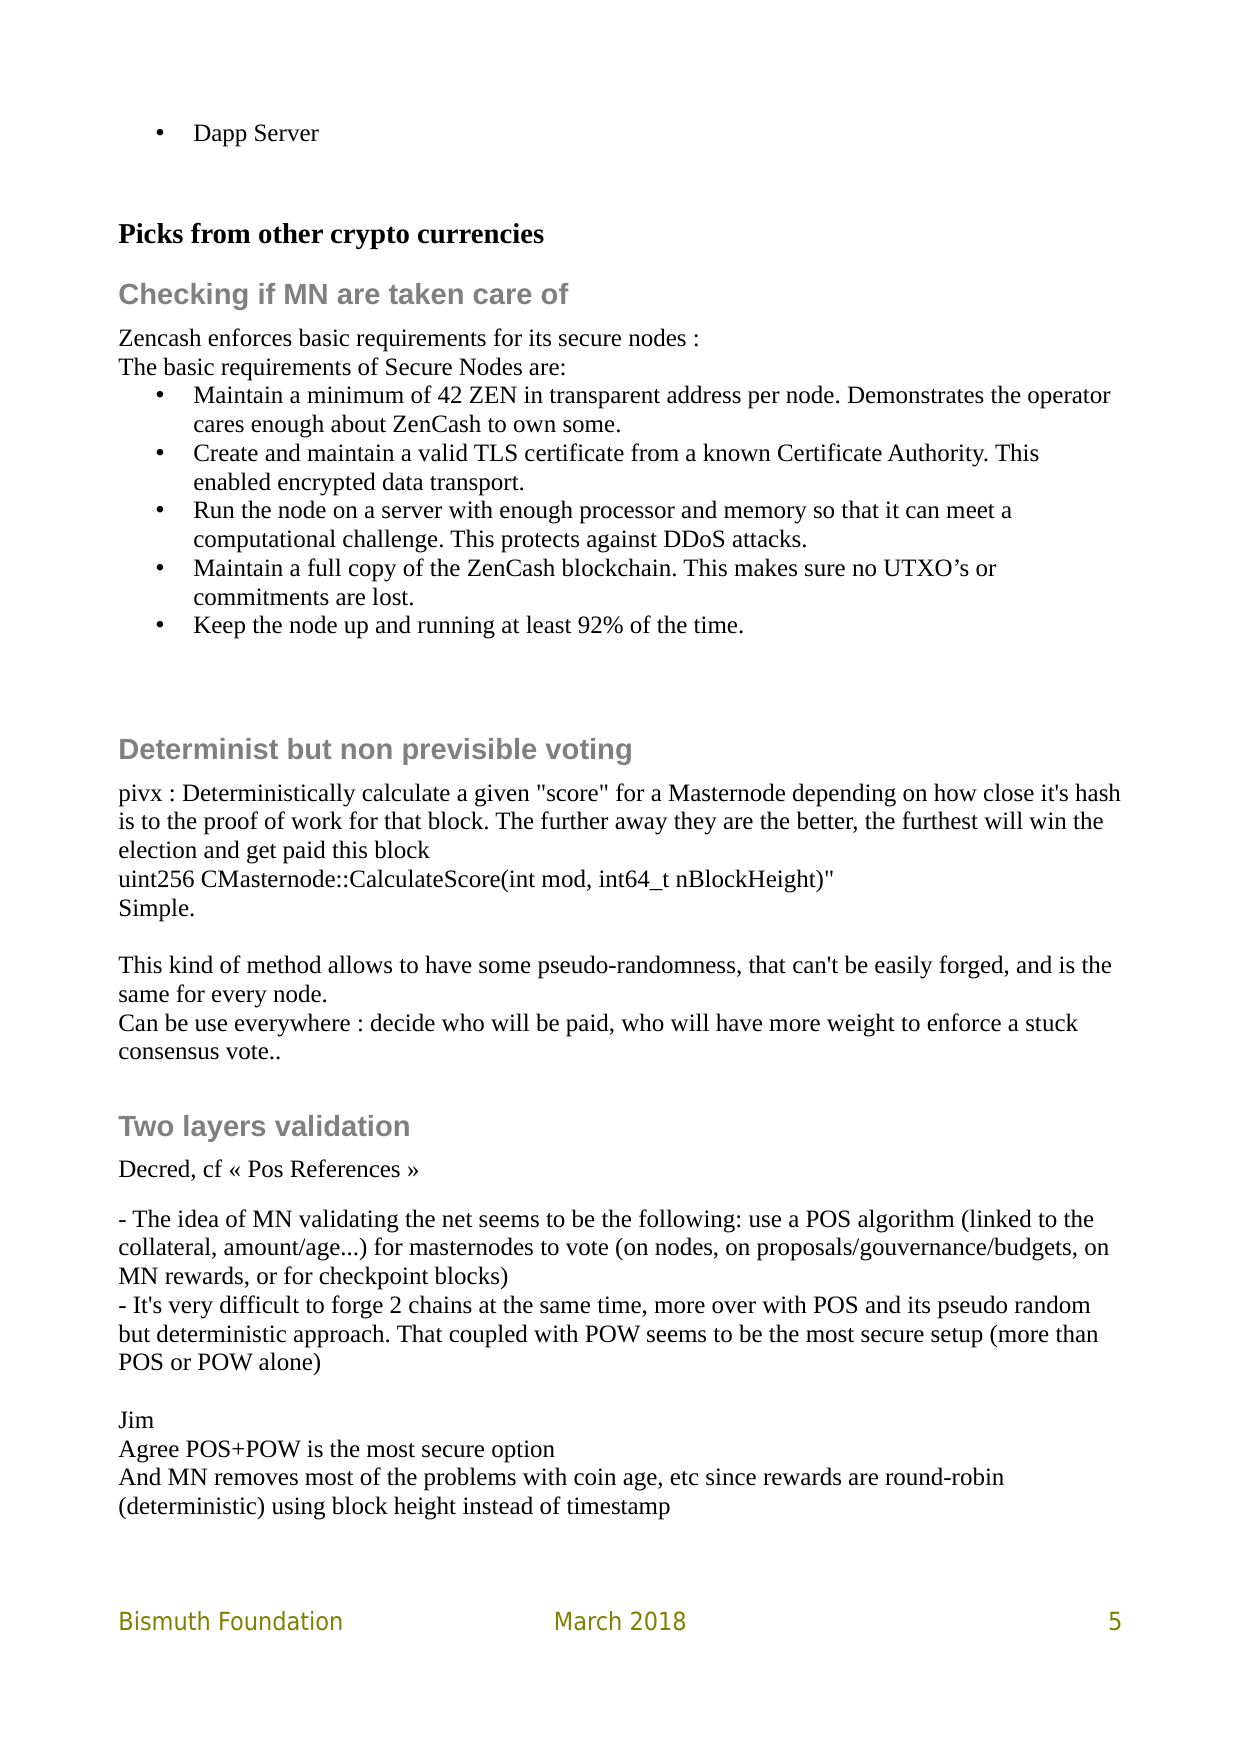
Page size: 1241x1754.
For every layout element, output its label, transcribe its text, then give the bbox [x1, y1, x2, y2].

subtitle Picks from other crypto currencies [118, 217, 1122, 250]
subtitle Determinist but non previsible voting [118, 732, 1122, 765]
text Can be use everywhere : decide who will be paid, who will have more weight to enforce a stuck consensus vote.. [118, 1008, 1122, 1065]
text The basic requirements of Secure Nodes are: [118, 352, 1122, 381]
list Keep the node up and running at least 92% of the time. [156, 611, 1122, 639]
list Maintain a minimum of 42 ZEN in transparent address per node. Demonstrates the operator cares enough about ZenCash to own some. [156, 381, 1122, 438]
text Jim [118, 1405, 1122, 1434]
list Run the node on a server with enough processor and memory so that it can meet a computational challenge. This protects against DDoS attacks. [156, 496, 1122, 553]
text Zencash enforces basic requirements for its secure nodes : [118, 323, 1122, 352]
text Decred, cf « Pos References » [118, 1154, 1122, 1183]
text Simple. [118, 893, 1122, 921]
text Agree POS+POW is the most secure option [118, 1434, 1122, 1462]
text pivx : Deterministically calculate a given "score" for a Masternode depending on how close it's hash is to the proof of work for that block. The further away they are the better, the furthest will win the election and get paid this block [118, 778, 1122, 864]
text uint256 CMasternode::CalculateScore(int mod, int64_t nBlockHeight)" [118, 864, 1122, 893]
text - The idea of MN validating the net seems to be the following: use a POS algorithm (linked to the collateral, amount/age...) for masternodes to vote (on nodes, on proposals/gouvernance/budgets, on MN rewards, or for checkpoint blocks) [118, 1204, 1122, 1290]
list Create and maintain a valid TLS certificate from a known Certificate Authority. This enabled encrypted data transport. [156, 438, 1122, 496]
text And MN removes most of the problems with coin age, etc since rewards are round-robin (deterministic) using block height instead of timestamp [118, 1462, 1122, 1520]
subtitle Checking if MN are taken care of [118, 277, 1122, 311]
subtitle Two layers validation [118, 1108, 1122, 1142]
text This kind of method allows to have some pseudo-randomness, that can't be easily forged, and is the same for every node. [118, 950, 1122, 1008]
list Dapp Server [156, 118, 1122, 147]
text - It's very difficult to forge 2 chains at the same time, more over with POS and its pseudo random but deterministic approach. That coupled with POW seems to be the most secure setup (more than POS or POW alone) [118, 1290, 1122, 1376]
list Maintain a full copy of the ZenCash blockchain. This makes sure no UTXO’s or commitments are lost. [156, 553, 1122, 611]
